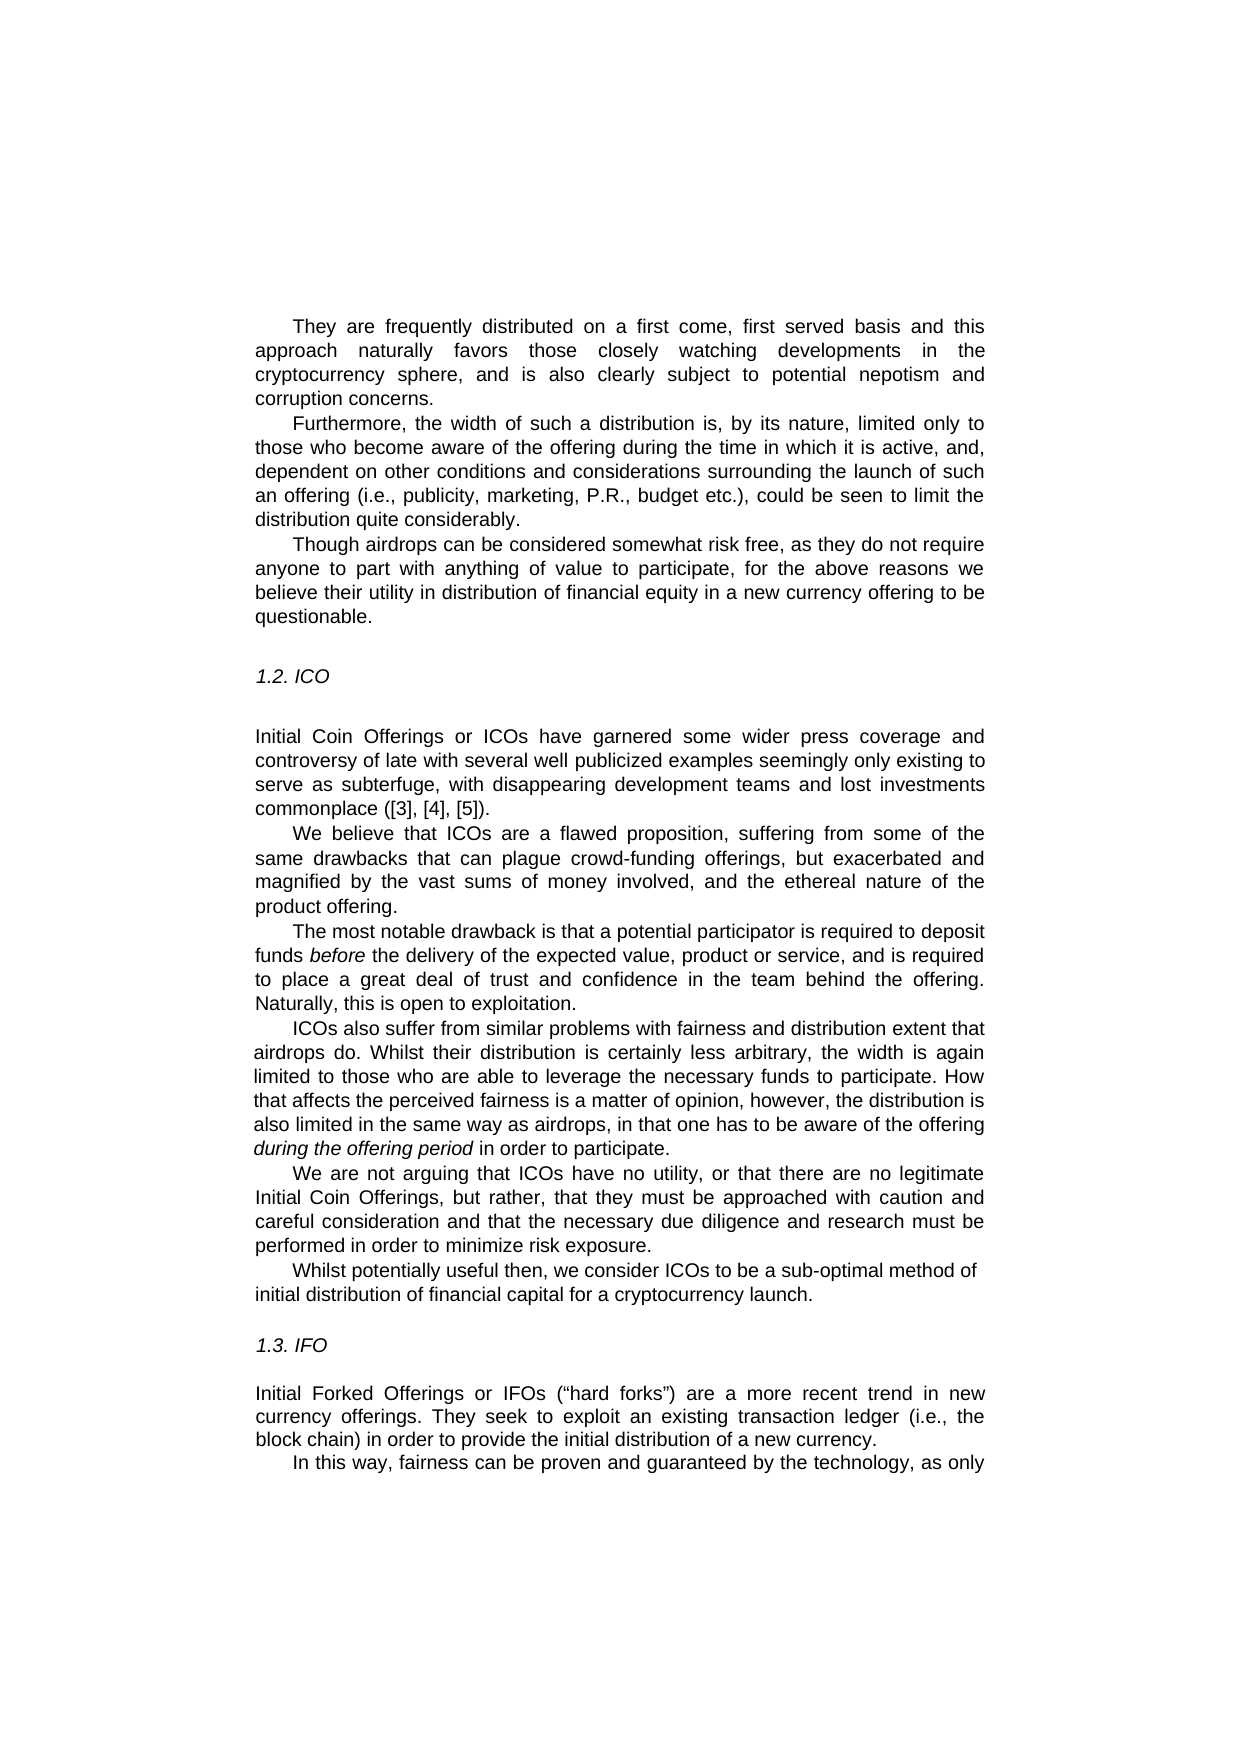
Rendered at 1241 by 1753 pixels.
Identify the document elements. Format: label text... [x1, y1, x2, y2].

text In this way, fairness can be proven and guaranteed by the technology, as only [255, 1451, 986, 1474]
text 1.2. ICO [256, 665, 987, 688]
text Furthermore, the width of such a distribution is, by its nature, limited only to those who become aware of the offering during the time in which it is active, and, dependent on other conditions and considerations surrounding the launch of such an offering (i.e., publicity, marketing, P.R., budget etc.), could be seen to limit the distribution quite considerably. [255, 412, 986, 531]
text Initial Forked Offerings or IFOs (“hard forks”) are a more recent trend in new currency offerings. They seek to exploit an existing transaction ledger (i.e., the block chain) in order to provide the initial distribution of a new currency. [255, 1382, 986, 1450]
text ICOs also suffer from similar problems with fairness and distribution extent that airdrops do. Whilst their distribution is certainly less arbitrary, the width is again limited to those who are able to leverage the necessary funds to participate. How that affects the perceived fairness is a matter of opinion, however, the distribution is also limited in the same way as airdrops, in that one has to be aware of the offering during the offering period in order to participate. [253, 1017, 986, 1160]
text Whilst potentially useful then, we consider ICOs to be a sub-optimal method of initial distribution of financial capital for a cryptocurrency launch. [255, 1259, 987, 1306]
text We believe that ICOs are a flawed proposition, suffering from some of the same drawbacks that can plague crowd-funding offerings, but exacerbated and magnified by the vast sums of money involved, and the ethereal nature of the product offering. [255, 822, 986, 917]
text They are frequently distributed on a first come, first served basis and this approach naturally favors those closely watching developments in the cryptocurrency sphere, and is also clearly subject to potential nepotism and corruption concerns. [255, 314, 986, 409]
text We are not arguing that ICOs have no utility, or that there are no legitimate Initial Coin Offerings, but rather, that they must be approached with caution and careful consideration and that the necessary due diligence and research must be performed in order to minimize risk exposure. [255, 1162, 986, 1257]
text Though airdrops can be considered somewhat risk free, as they do not require anyone to part with anything of value to participate, for the above reasons we believe their utility in distribution of financial equity in a new currency offering to be questionable. [255, 533, 986, 628]
text The most notable drawback is that a potential participator is required to deposit funds before the delivery of the expected value, product or service, and is required to place a great deal of trust and confidence in the team behind the offering. Naturally, this is open to exploitation. [255, 919, 986, 1014]
text Initial Coin Offerings or ICOs have garnered some wider press coverage and controversy of late with several well publicized examples seemingly only existing to serve as subterfuge, with disappearing development teams and lost investments commonplace ([3], [4], [5]). [255, 725, 986, 820]
text 1.3. IFO [256, 1334, 987, 1356]
